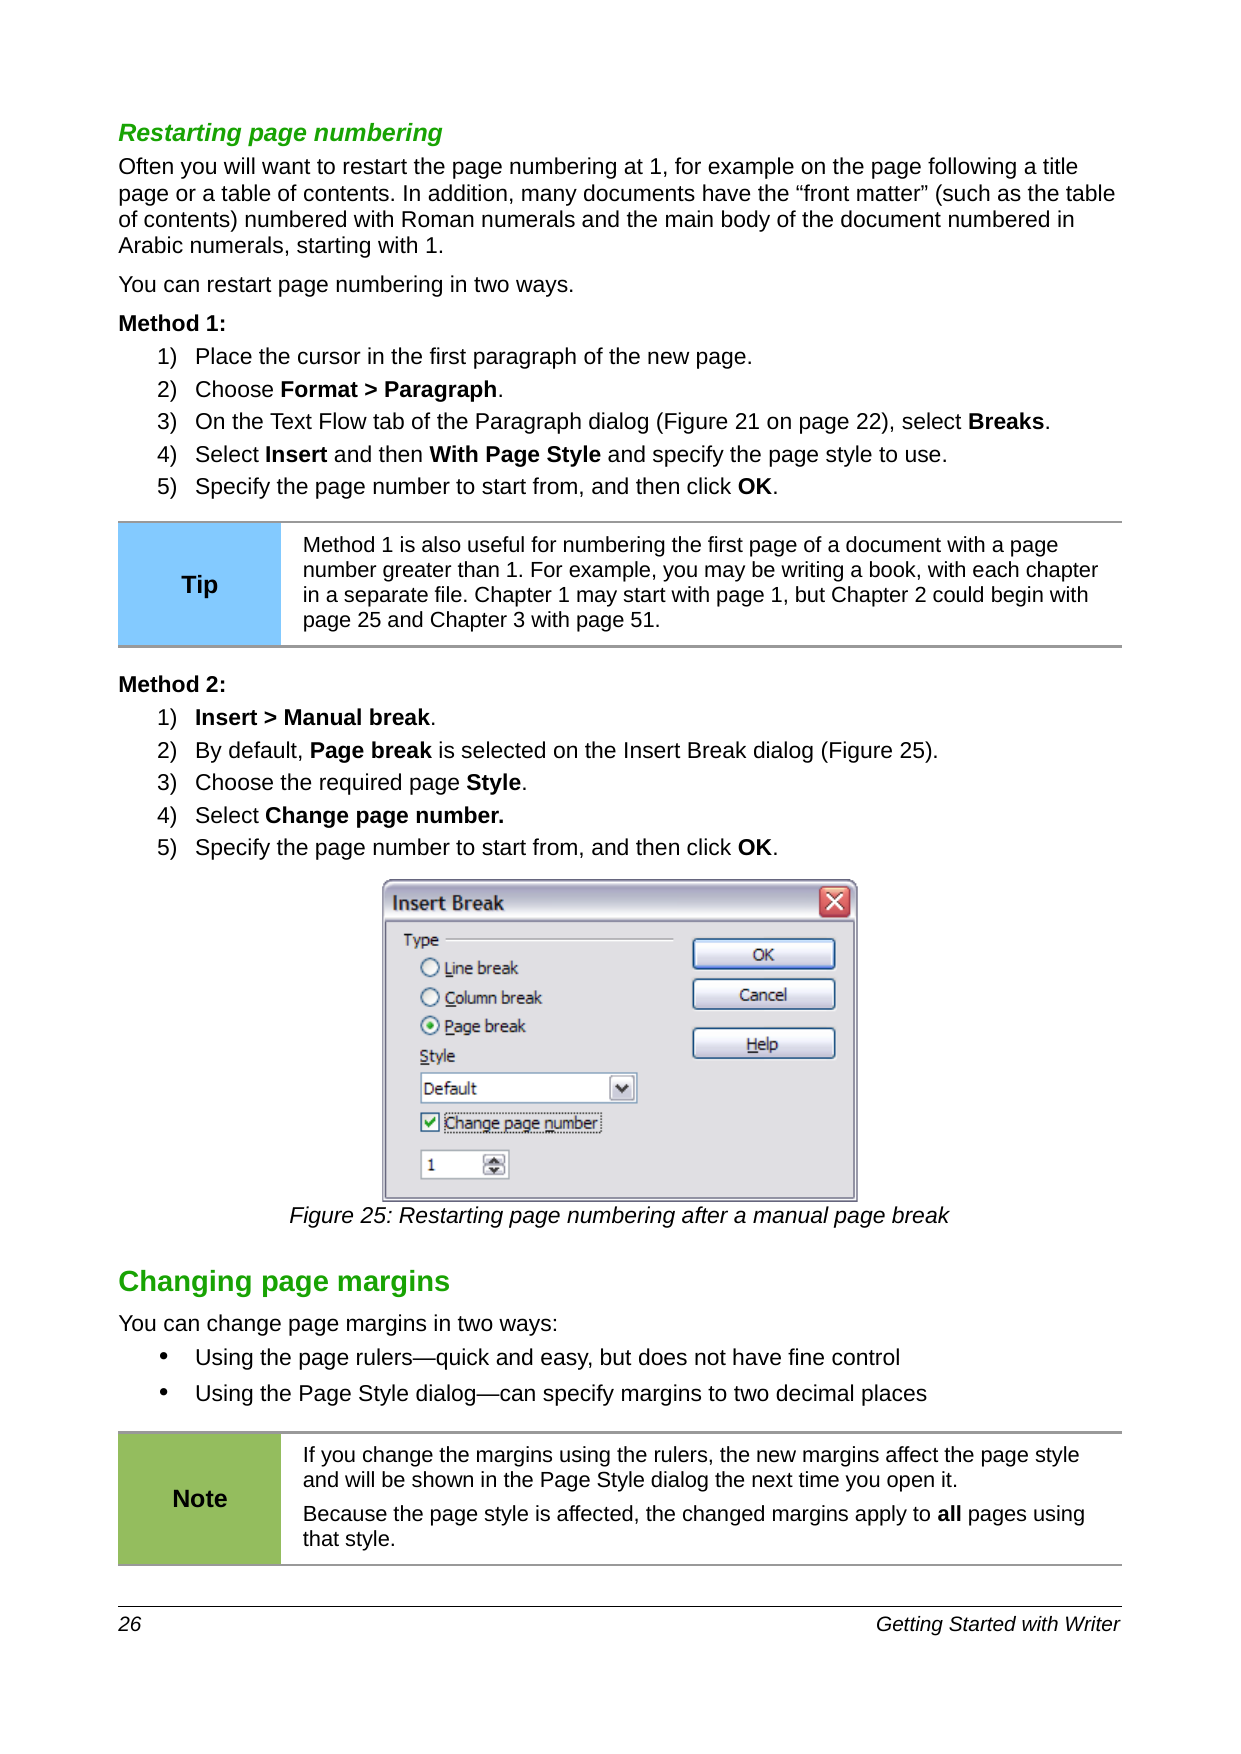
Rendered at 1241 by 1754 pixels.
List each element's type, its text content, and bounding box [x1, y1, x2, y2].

text You can restart page numbering in two ways. [118, 271, 1122, 298]
table_header If you change the margins using the rulers, the new margins affect the page style and will be shown in the Page Style dialog the next time you open it. Because the page style is affected, the changed margins apply to all pages using that style. [281, 1434, 1122, 1564]
list Using the Page Style dialog—can specify margins to two decimal places [156, 1378, 1122, 1407]
table_header Method 1 is also useful for numbering the first page of a document with a page number greater than 1. For example, you may be writing a book, with each chapter in a separate file. Chapter 1 may start with page 1, but Chapter 2 could begin with page 25 and Chapter 3 with page 51. [281, 523, 1122, 645]
list By default, Page break is selected on the Insert Break dialog (Figure 25). [177, 737, 1122, 763]
list Using the page rulers—quick and easy, but does not have fine control [156, 1343, 1122, 1372]
list On the Text Flow tab of the Paragraph dialog (Figure 21 on page 22), select Breaks. [177, 408, 1122, 434]
list Place the cursor in the first paragraph of the new page. [177, 343, 1122, 369]
text Figure 25: Restarting page numbering after a manual page break [268, 1202, 972, 1228]
subtitle Changing page margins [118, 1264, 1122, 1297]
list Method 2: [118, 671, 1122, 697]
picture [382, 879, 858, 1202]
text Often you will want to restart the page numbering at 1, for example on the page following a title page or a table of contents. In addition, many documents have the “front matter” (such as the table of contents) numbered with Roman numerals and the main body of the document numbered in Arabic numerals, starting with 1. [118, 153, 1122, 259]
list Specify the page number to start from, and then click OK. [177, 834, 1122, 861]
list Insert > Manual break. [177, 704, 1122, 730]
list Choose Format > Paragraph. [177, 376, 1122, 402]
list You can change page margins in two ways: [118, 1310, 1122, 1336]
table_header Tip [118, 523, 281, 645]
list Select Insert and then With Page Style and specify the page style to use. [177, 441, 1122, 467]
list Method 1: [118, 310, 1122, 336]
subtitle Restarting page numbering [118, 118, 1122, 147]
list Specify the page number to start from, and then click OK. [177, 473, 1122, 500]
list Choose the required page Style. [177, 769, 1122, 796]
list Select Change page number. [177, 802, 1122, 828]
table_header Note [118, 1434, 281, 1564]
